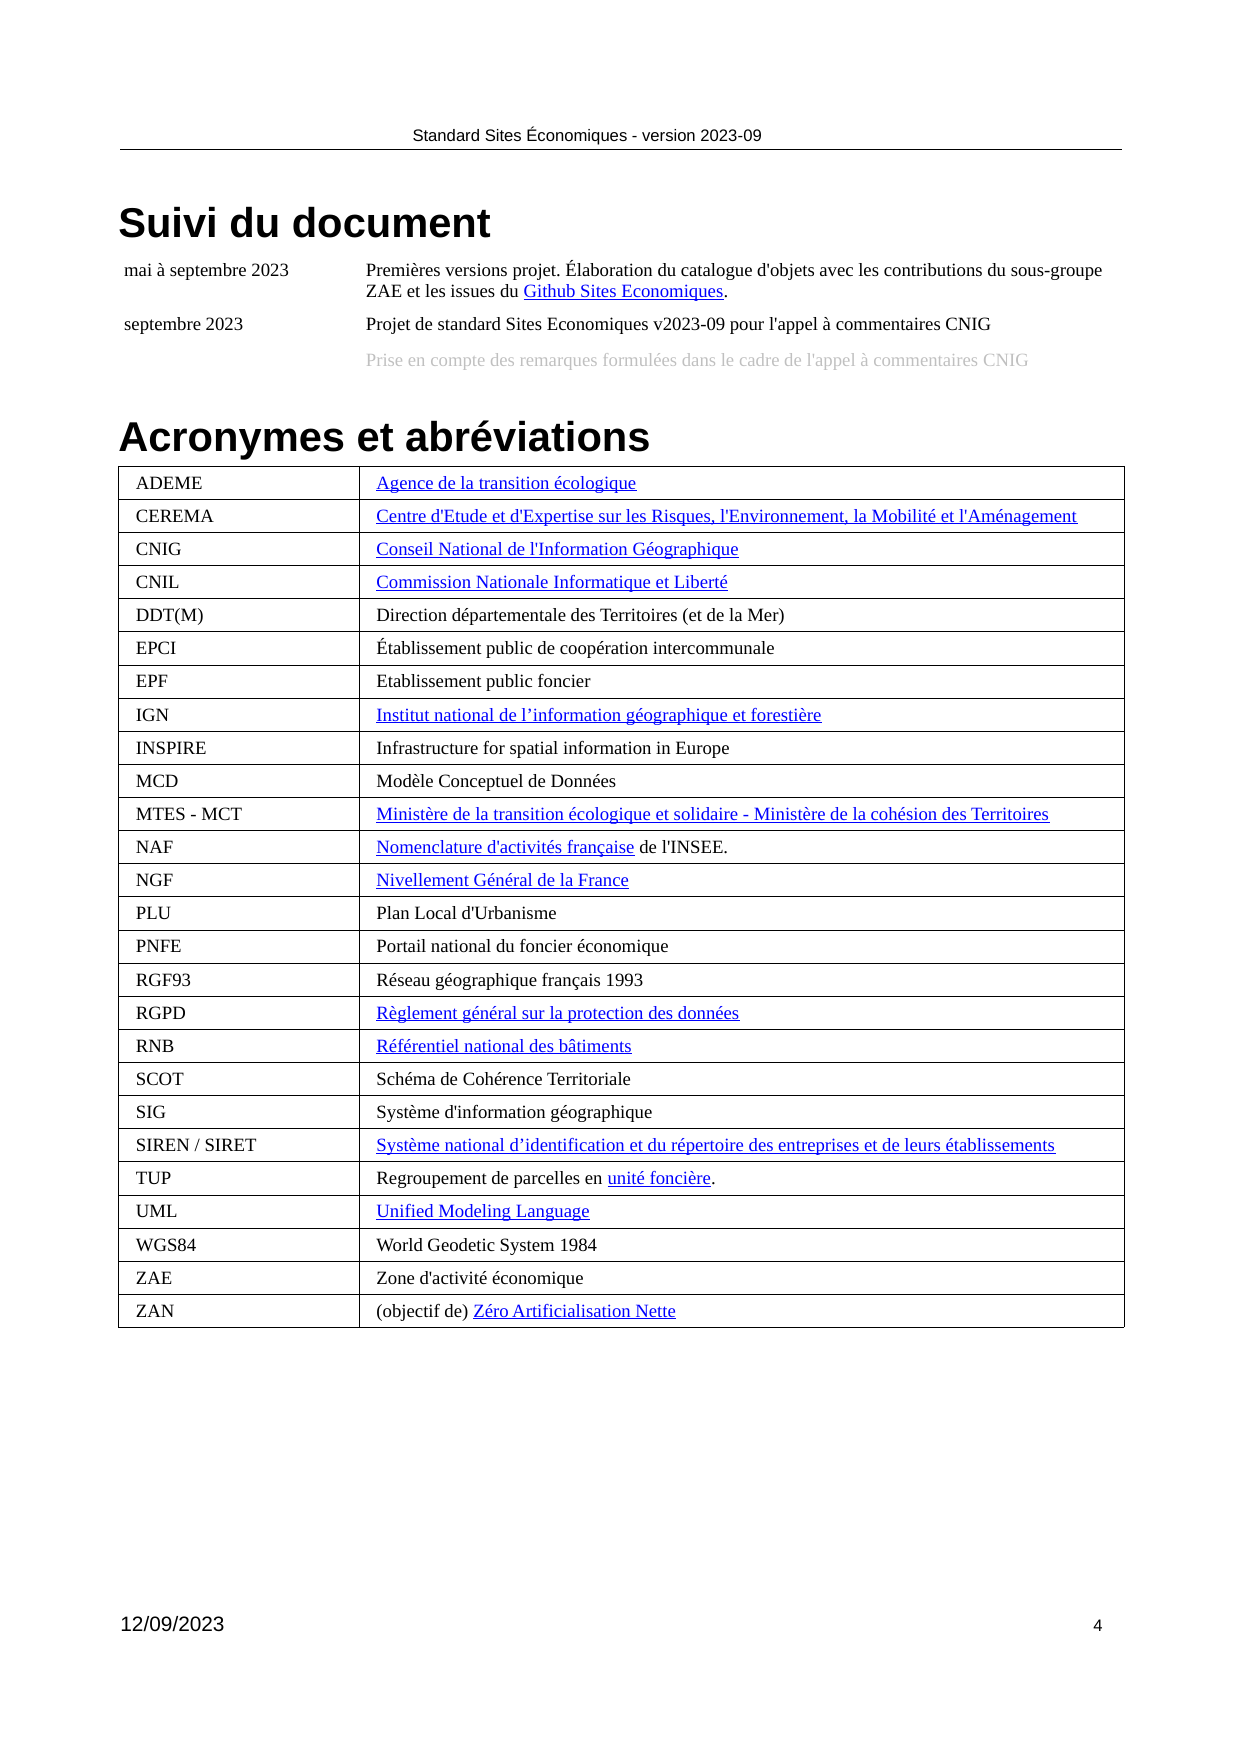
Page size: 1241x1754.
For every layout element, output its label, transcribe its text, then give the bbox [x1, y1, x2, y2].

table_cell Ministère de la transition écologique et solidaire - Ministère de la cohésion des Territoires [360, 798, 1124, 830]
table_cell Établissement public de coopération intercommunale [360, 632, 1124, 664]
table_cell MTES - MCT [119, 798, 359, 830]
table_cell ZAE [119, 1262, 359, 1294]
table_header Agence de la transition écologique [360, 467, 1124, 499]
table_cell Référentiel national des bâtiments [360, 1030, 1124, 1062]
table_cell Modèle Conceptuel de Données [360, 765, 1124, 797]
table_cell [118, 343, 354, 379]
table_cell UML [119, 1196, 359, 1228]
table_cell NGF [119, 864, 359, 896]
table_cell Zone d'activité économique [360, 1262, 1124, 1294]
table_cell RNB [119, 1030, 359, 1062]
table_cell Nomenclature d'activités française de l'INSEE. [360, 831, 1124, 863]
table_cell IGN [119, 699, 359, 731]
table_cell PLU [119, 897, 359, 929]
table_cell PNFE [119, 931, 359, 963]
table_cell CEREMA [119, 500, 359, 532]
table_cell Nivellement Général de la France [360, 864, 1124, 896]
table_cell ZAN [119, 1295, 359, 1327]
table_header Premières versions projet. Élaboration du catalogue d'objets avec les contributions du sous-groupe ZAE et les issues du Github Sites Economiques. [354, 253, 1122, 307]
table_cell EPCI [119, 632, 359, 664]
text Acronymes et abréviations [118, 412, 1116, 460]
table_cell NAF [119, 831, 359, 863]
table_cell Schéma de Cohérence Territoriale [360, 1063, 1124, 1095]
table_cell septembre 2023 [118, 307, 354, 343]
table_cell RGF93 [119, 964, 359, 996]
table_cell RGPD [119, 997, 359, 1029]
table_cell Commission Nationale Informatique et Liberté [360, 566, 1124, 598]
table_cell INSPIRE [119, 732, 359, 764]
table_cell TUP [119, 1162, 359, 1194]
table_cell WGS84 [119, 1229, 359, 1261]
table_cell Unified Modeling Language [360, 1196, 1124, 1228]
table_cell Direction départementale des Territoires (et de la Mer) [360, 599, 1124, 631]
table_cell Prise en compte des remarques formulées dans le cadre de l'appel à commentaires CNIG [354, 343, 1122, 379]
table_header mai à septembre 2023 [118, 253, 354, 307]
table_cell Projet de standard Sites Economiques v2023-09 pour l'appel à commentaires CNIG [354, 307, 1122, 343]
table_cell Système d'information géographique [360, 1096, 1124, 1128]
table_cell CNIL [119, 566, 359, 598]
table_cell Etablissement public foncier [360, 666, 1124, 698]
table_cell Institut national de l’information géographique et forestière [360, 699, 1124, 731]
table_cell MCD [119, 765, 359, 797]
table_cell Regroupement de parcelles en unité foncière. [360, 1162, 1124, 1194]
table_cell Plan Local d'Urbanisme [360, 897, 1124, 929]
table_cell Infrastructure for spatial information in Europe [360, 732, 1124, 764]
table_cell Centre d'Etude et d'Expertise sur les Risques, l'Environnement, la Mobilité et l'Aménagement [360, 500, 1124, 532]
table_cell Règlement général sur la protection des données [360, 997, 1124, 1029]
table_cell (objectif de) Zéro Artificialisation Nette [360, 1295, 1124, 1327]
table_cell EPF [119, 666, 359, 698]
table_cell DDT(M) [119, 599, 359, 631]
table_cell Conseil National de l'Information Géographique [360, 533, 1124, 565]
table_cell World Geodetic System 1984 [360, 1229, 1124, 1261]
table_cell Portail national du foncier économique [360, 931, 1124, 963]
table_cell SCOT [119, 1063, 359, 1095]
table_header ADEME [119, 467, 359, 499]
table_cell Réseau géographique français 1993 [360, 964, 1124, 996]
text Suivi du document [118, 199, 1116, 247]
table_cell SIG [119, 1096, 359, 1128]
table_cell Système national d’identification et du répertoire des entreprises et de leurs établissements [360, 1129, 1124, 1161]
table_cell SIREN / SIRET [119, 1129, 359, 1161]
table_cell CNIG [119, 533, 359, 565]
